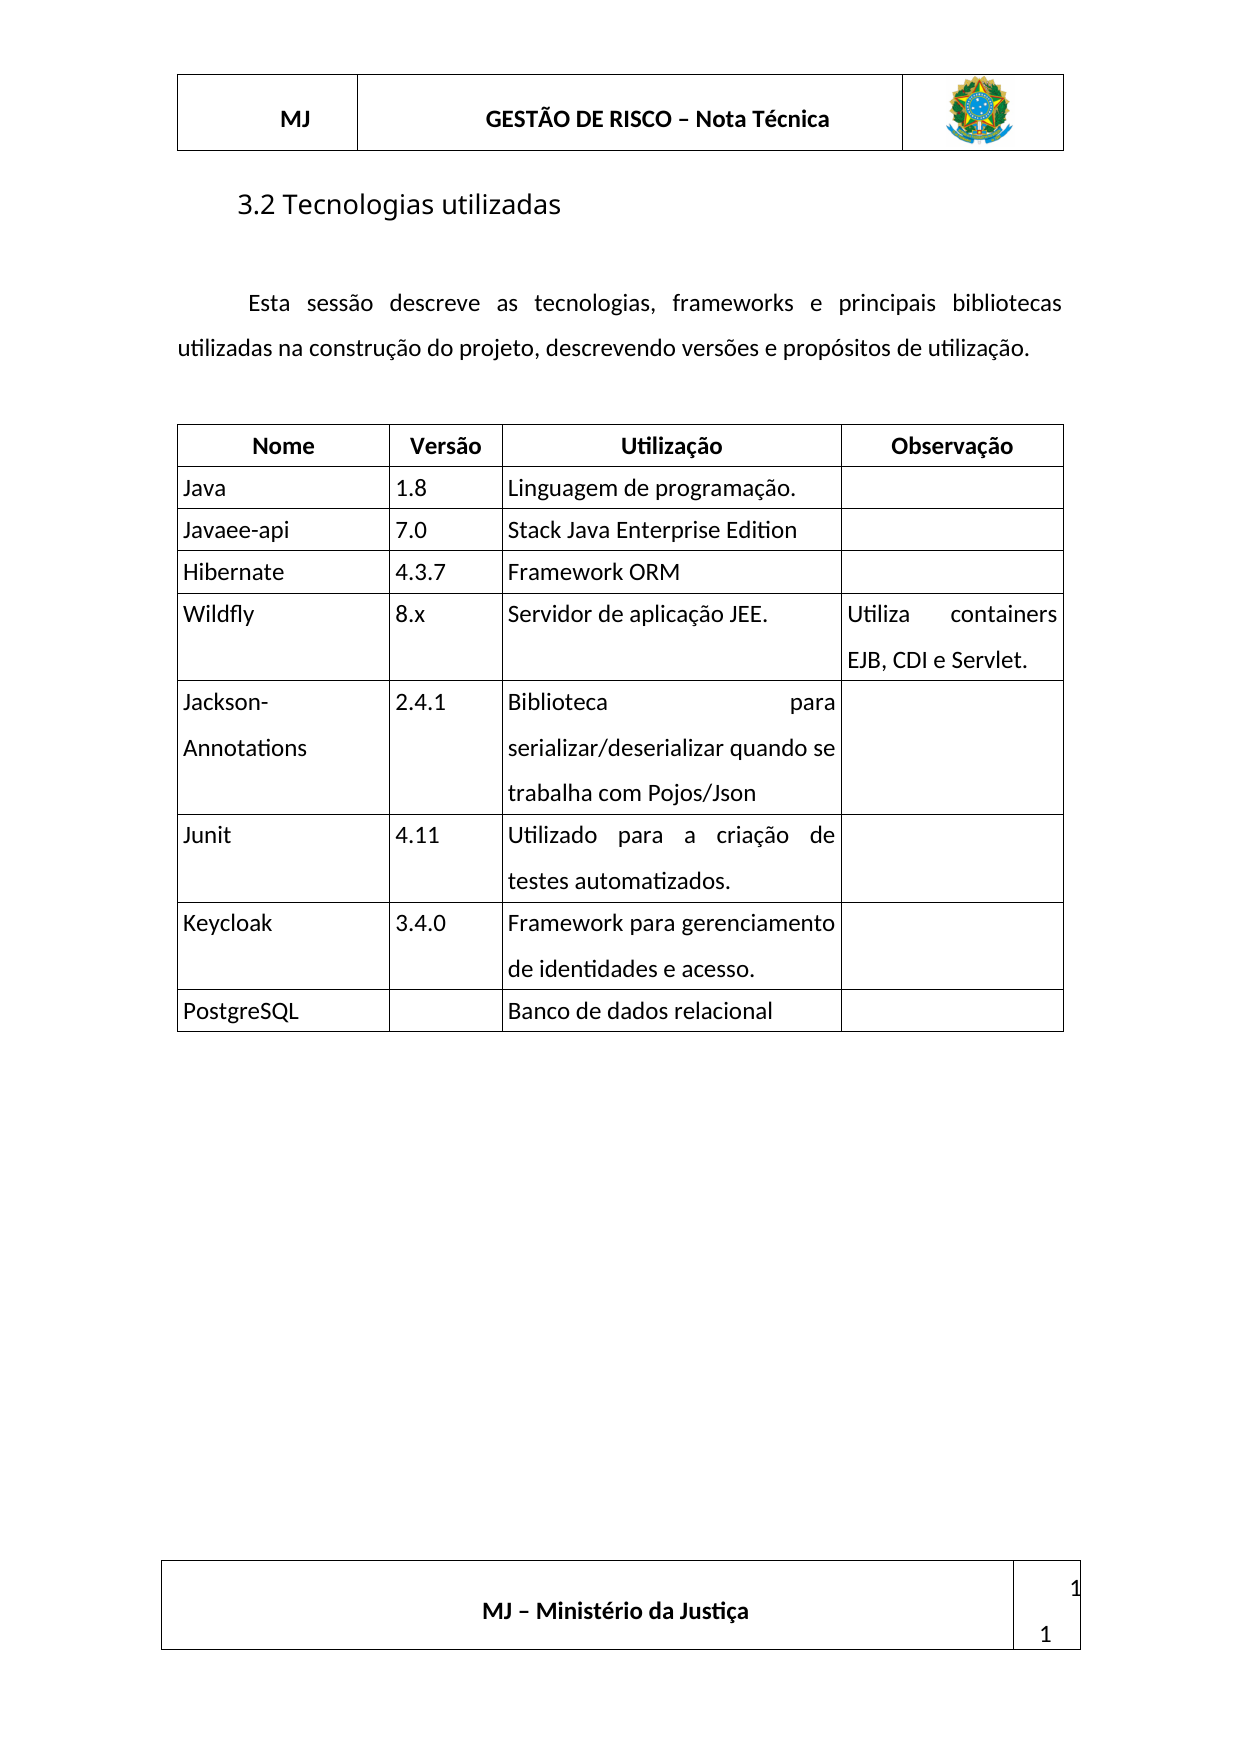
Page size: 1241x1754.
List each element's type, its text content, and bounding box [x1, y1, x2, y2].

table_cell Keycloak [178, 903, 389, 989]
table_cell PostgreSQL [178, 990, 389, 1031]
table_cell Junit [178, 815, 389, 902]
table_cell Utilizado para a criação de testes automatizados. [503, 815, 841, 902]
table_cell [842, 990, 1063, 1031]
table_cell 4.11 [390, 815, 502, 902]
table_cell 3.4.0 [390, 903, 502, 989]
table_cell Jackson-Annotations [178, 681, 389, 814]
table_cell [842, 467, 1063, 508]
table_header Utilização [503, 425, 841, 466]
table_header Versão [390, 425, 502, 466]
table_cell [842, 509, 1063, 550]
table_cell Javaee-api [178, 509, 389, 550]
table_cell 1.8 [390, 467, 502, 508]
table_cell Biblioteca para serializar/deserializar quando se trabalha com Pojos/Json [503, 681, 841, 814]
table_cell [842, 903, 1063, 989]
table_cell [390, 990, 502, 1031]
table_cell 8.x [390, 594, 502, 680]
table_cell 4.3.7 [390, 551, 502, 592]
text Esta sessão descreve as tecnologias, frameworks e principais bibliotecas utilizadas na construção do projeto, descrevendo versões e propósitos de utilização. [177, 287, 1063, 363]
table_cell Framework ORM [503, 551, 841, 592]
table_header Observação [842, 425, 1063, 466]
subtitle 3.2 Tecnologias utilizadas [177, 186, 237, 223]
table_cell Wildfly [178, 594, 389, 680]
table_cell Stack Java Enterprise Edition [503, 509, 841, 550]
table_cell [842, 815, 1063, 902]
table_cell Utiliza containers EJB, CDI e Servlet. [842, 594, 1063, 680]
picture [944, 75, 1020, 149]
table_cell Framework para gerenciamento de identidades e acesso. [503, 903, 841, 989]
table_cell Hibernate [178, 551, 389, 592]
table_cell 7.0 [390, 509, 502, 550]
subtitle 3.2 Tecnologias utilizadas [561, 186, 1063, 223]
table_header Nome [178, 425, 389, 466]
table_cell [842, 551, 1063, 592]
table_cell Linguagem de programação. [503, 467, 841, 508]
table_cell Java [178, 467, 389, 508]
table_cell 2.4.1 [390, 681, 502, 814]
table_cell [842, 681, 1063, 814]
table_cell Servidor de aplicação JEE. [503, 594, 841, 680]
table_cell Banco de dados relacional [503, 990, 841, 1031]
